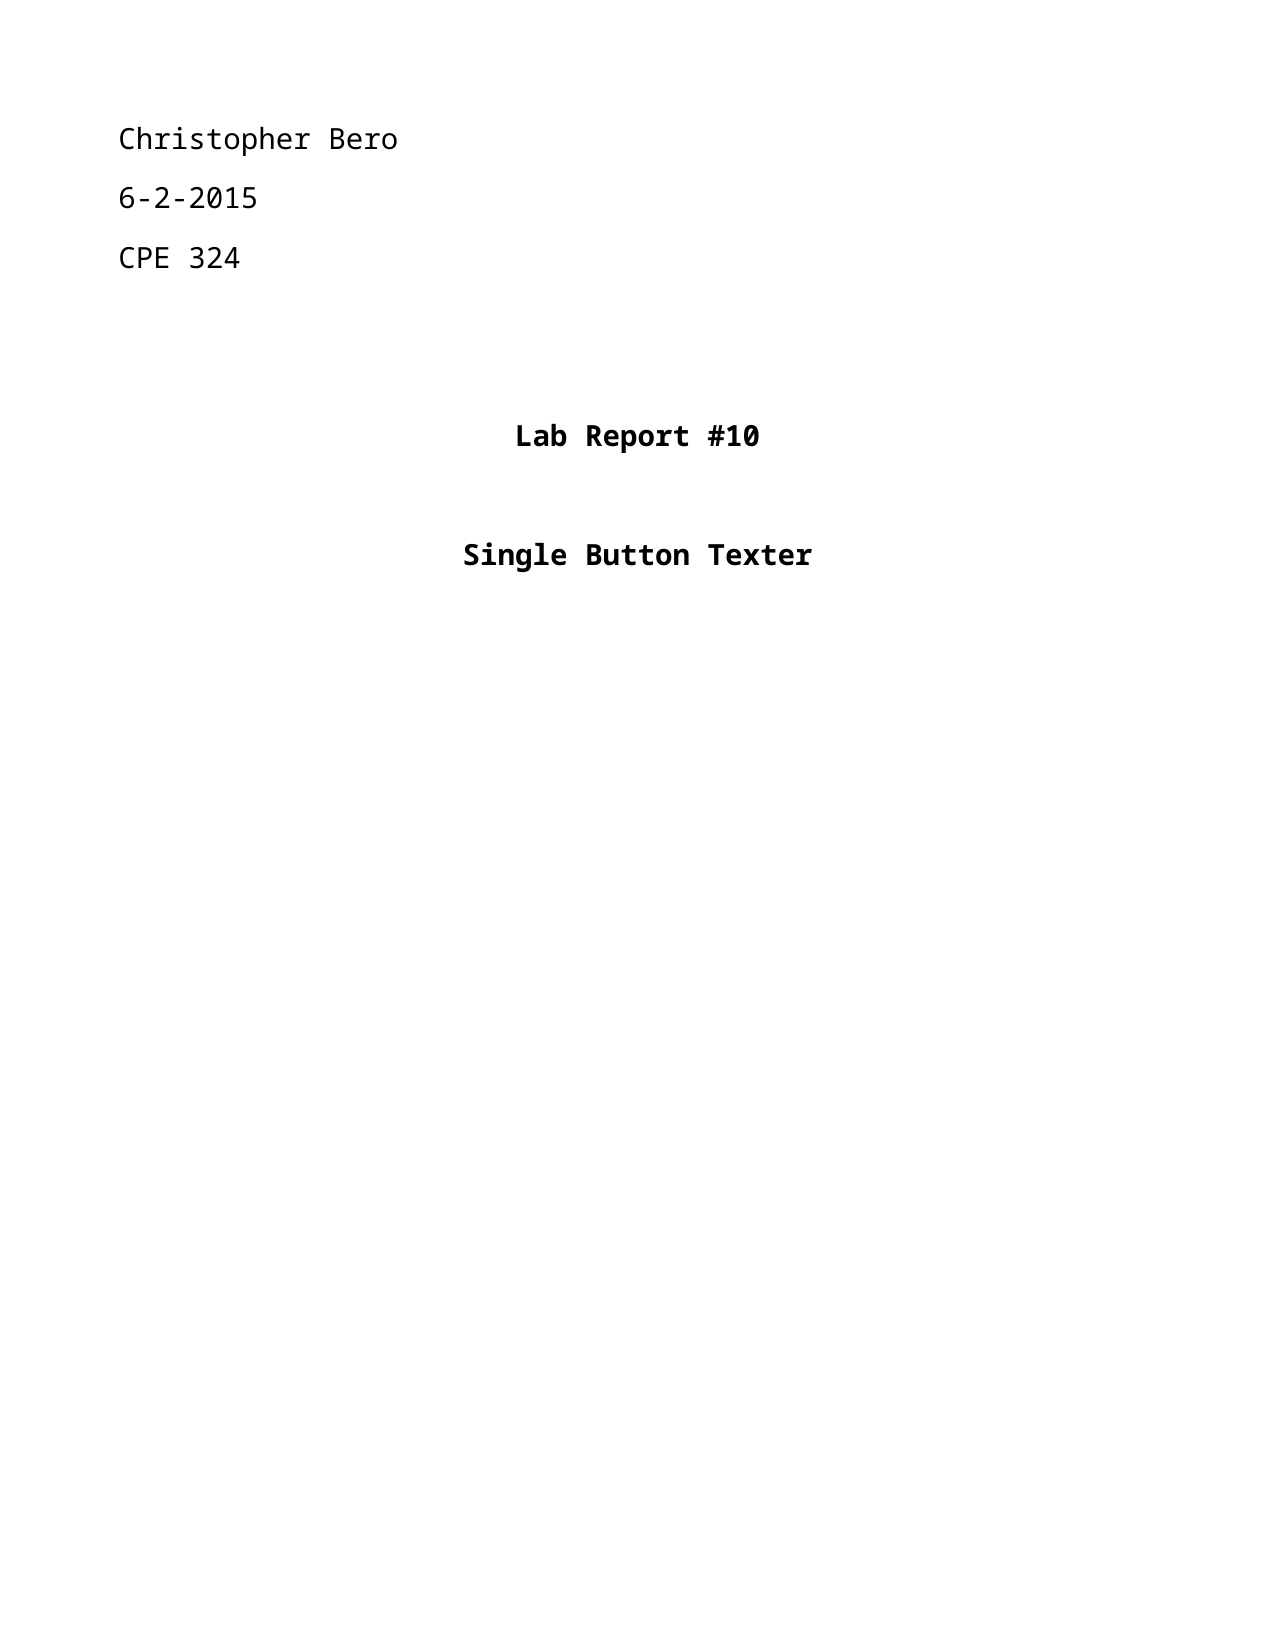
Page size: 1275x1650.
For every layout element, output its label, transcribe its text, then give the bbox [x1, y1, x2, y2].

text CPE 324 [118, 237, 1157, 277]
text Single Button Texter [118, 534, 1157, 574]
text Christopher Bero [118, 118, 1157, 158]
text Lab Report #10 [118, 416, 1157, 455]
text 6-2-2015 [118, 178, 1157, 217]
